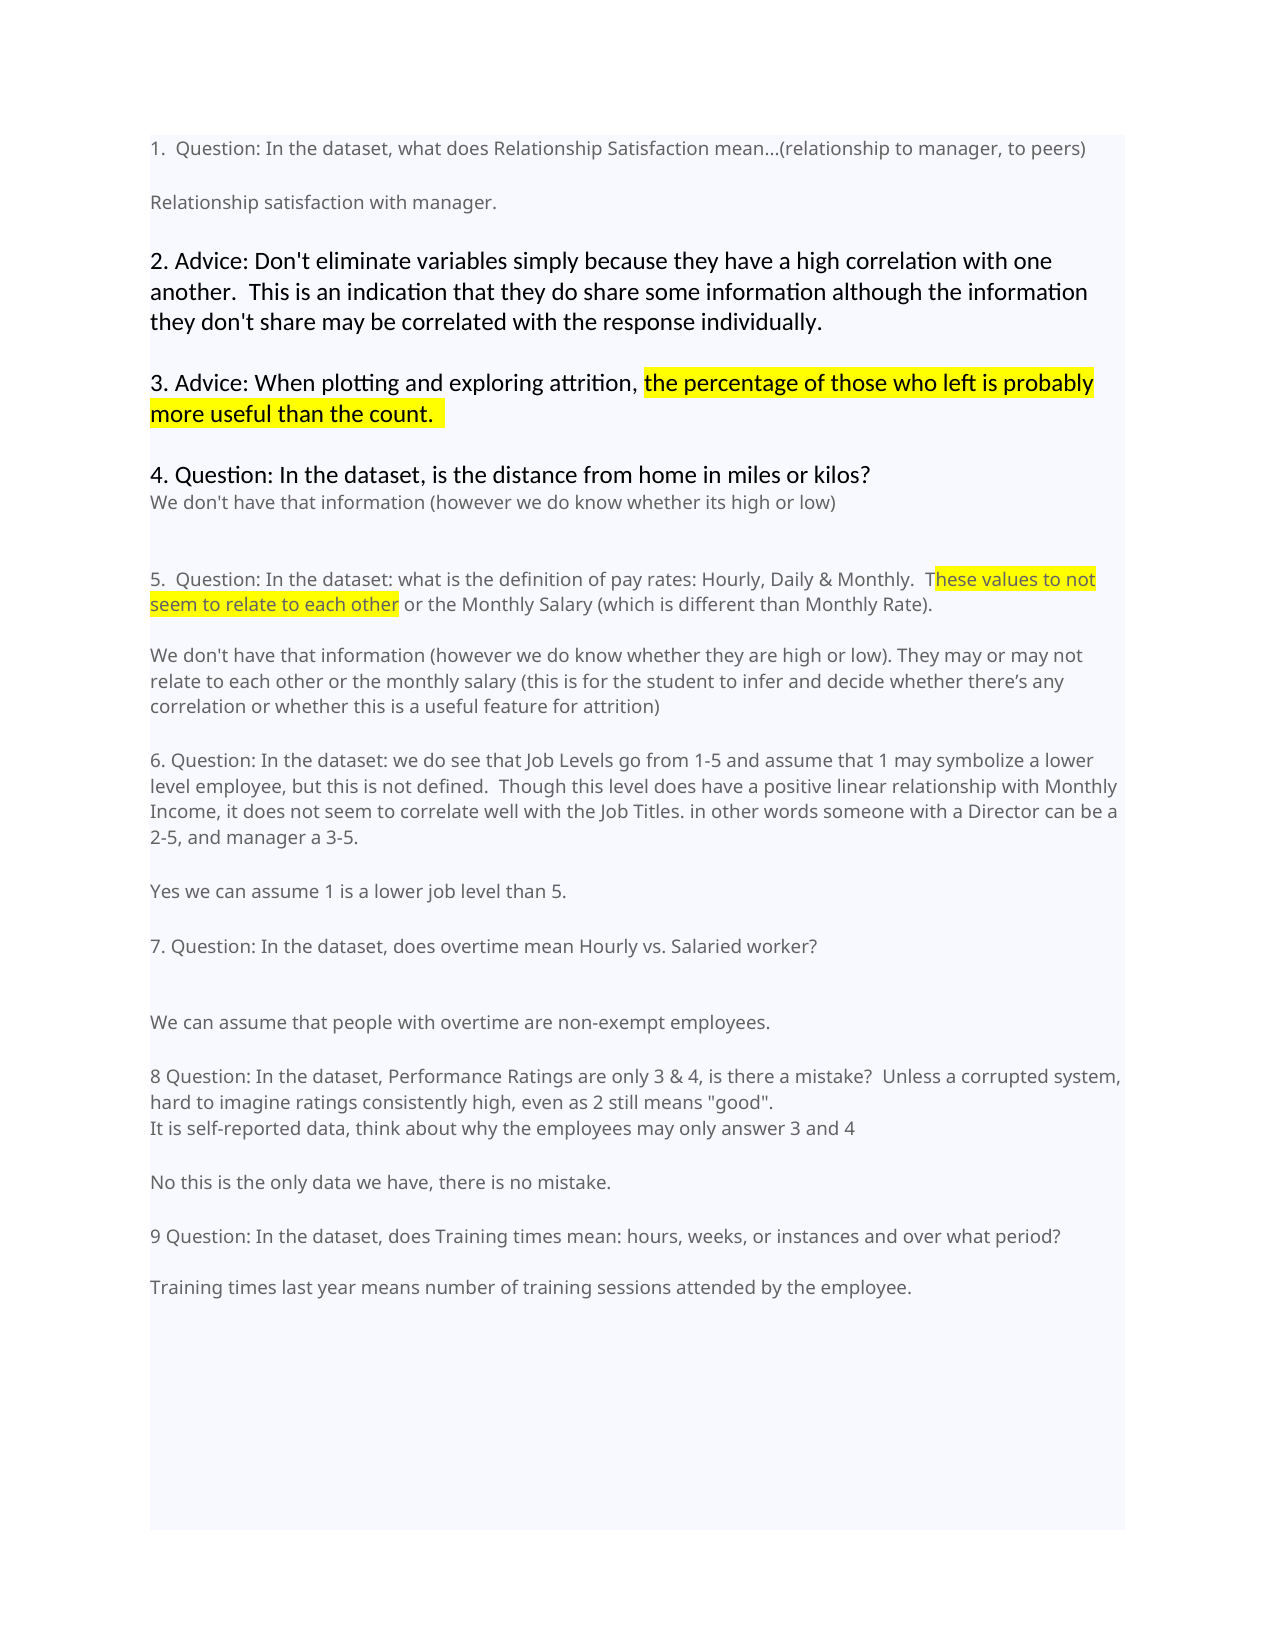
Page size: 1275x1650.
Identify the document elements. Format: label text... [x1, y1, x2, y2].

text It is self-reported data, think about why the employees may only answer 3 and 4 [150, 1115, 1125, 1140]
text 4. Question: In the dataset, is the distance from home in miles or kilos? [150, 459, 1125, 489]
text We don't have that information (however we do know whether they are high or low). They may or may not relate to each other or the monthly salary (this is for the student to infer and decide whether there’s any correlation or whether this is a useful feature for attrition) [150, 642, 1125, 719]
text We don't have that information (however we do know whether its high or low) [150, 489, 1125, 515]
text 6. Question: In the dataset: we do see that Job Levels go from 1-5 and assume that 1 may symbolize a lower level employee, but this is not defined. Though this level does have a positive linear relationship with Monthly Income, it does not seem to correlate well with the Job Titles. in other words someone with a Director can be a 2-5, and manager a 3-5. [150, 748, 1125, 850]
text No this is the only data we have, there is no mistake. [150, 1169, 1125, 1194]
text 2. Advice: Don't eliminate variables simply because they have a high correlation with one another. This is an indication that they do share some information although the information they don't share may be correlated with the response individually. [150, 245, 1125, 337]
text 5. Question: In the dataset: what is the definition of pay rates: Hourly, Daily & Monthly. These values to not seem to relate to each other or the Monthly Salary (which is different than Monthly Rate). [150, 566, 1125, 617]
text 7. Question: In the dataset, does overtime mean Hourly vs. Salaried worker? [150, 933, 1125, 958]
text 9 Question: In the dataset, does Training times mean: hours, weeks, or instances and over what period? [150, 1223, 1125, 1249]
text Training times last year means number of training sessions attended by the employee. [150, 1274, 1125, 1300]
text We can assume that people with overtime are non-exempt employees. [150, 1009, 1125, 1035]
text 3. Advice: When plotting and exploring attrition, the percentage of those who left is probably more useful than the count. [150, 367, 1125, 428]
text Relationship satisfaction with manager. [150, 189, 1125, 215]
text 8 Question: In the dataset, Performance Ratings are only 3 & 4, is there a mistake? Unless a corrupted system, hard to imagine ratings consistently high, even as 2 still means "good". [150, 1064, 1125, 1115]
text 1. Question: In the dataset, what does Relationship Satisfaction mean...(relationship to manager, to peers) [150, 135, 1125, 160]
text Yes we can assume 1 is a lower job level than 5. [150, 879, 1125, 904]
